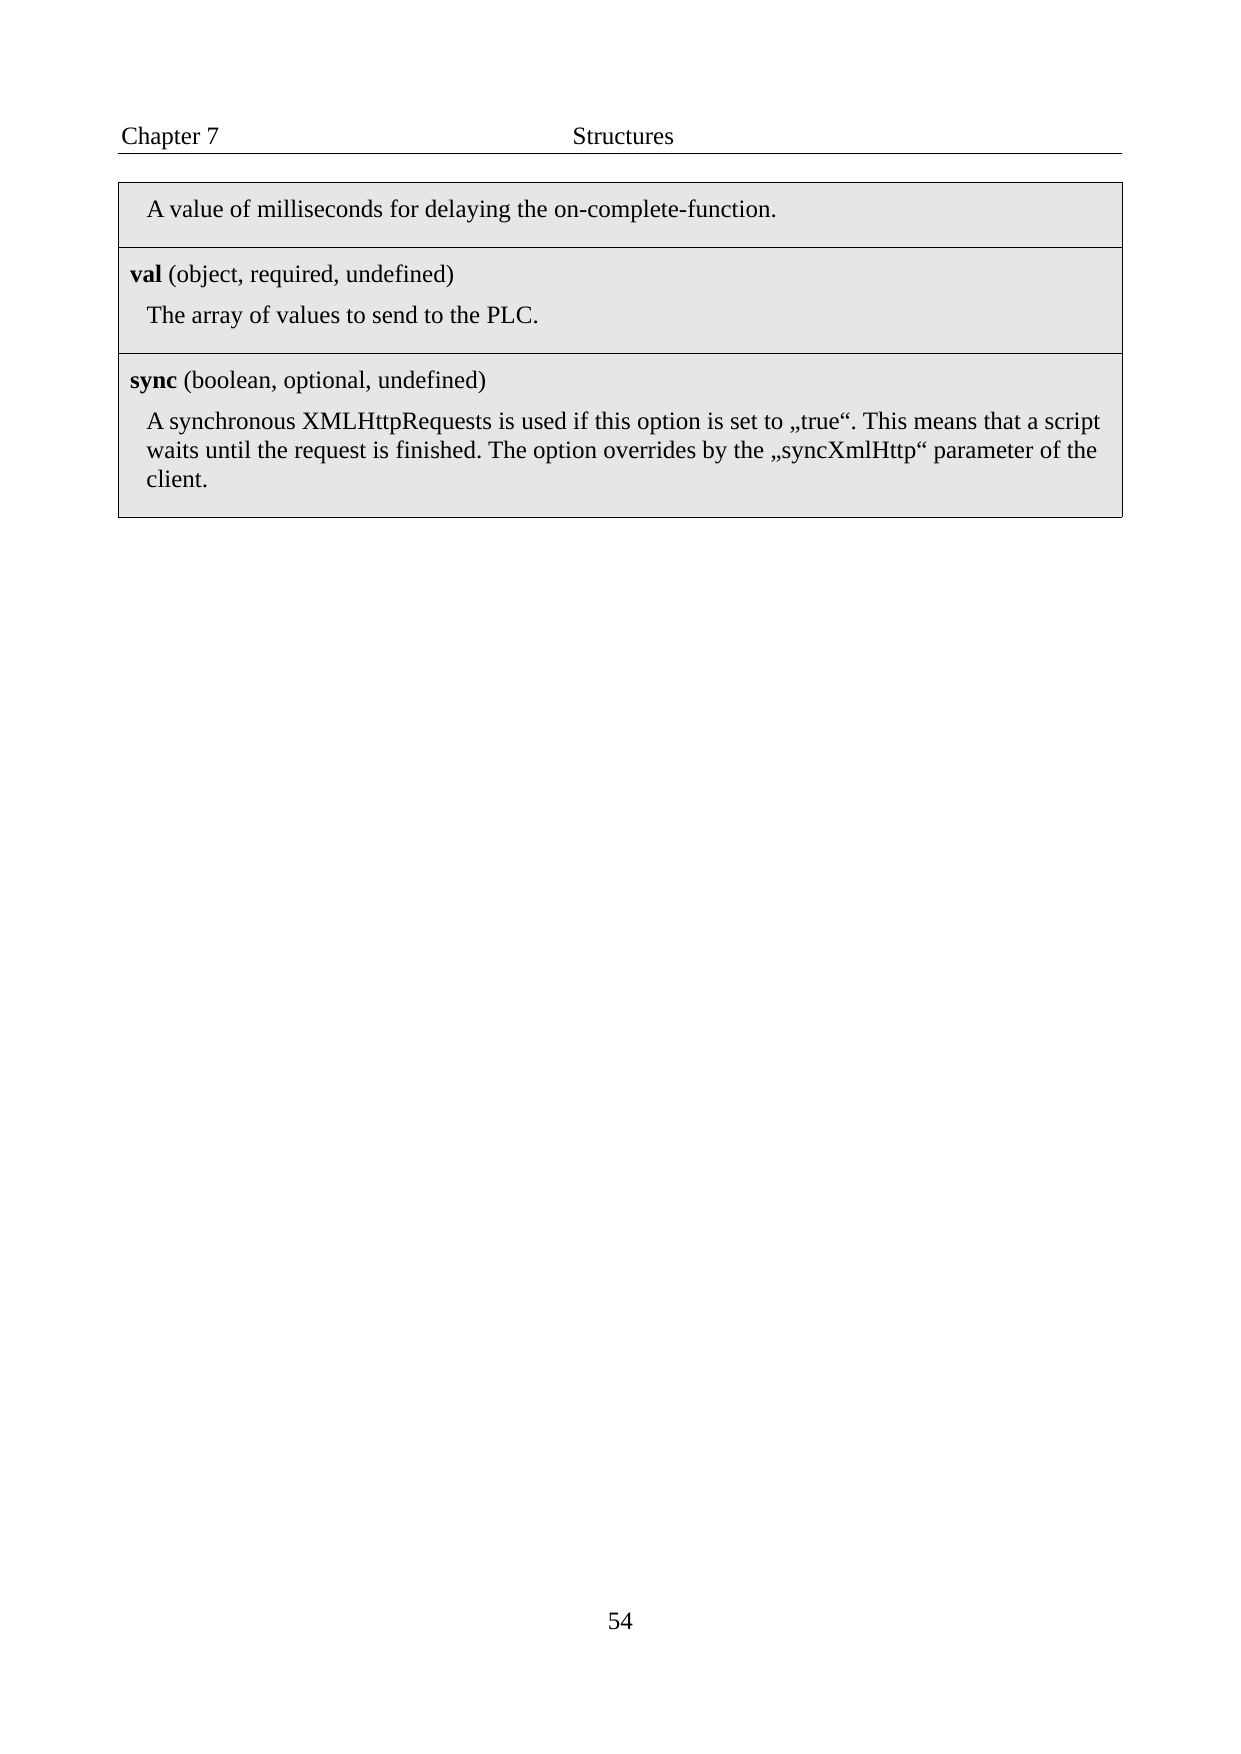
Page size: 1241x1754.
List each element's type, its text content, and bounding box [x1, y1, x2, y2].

table_cell val (object, required, undefined) The array of values to send to the PLC. [119, 248, 1122, 353]
table_cell sync (boolean, optional, undefined) A synchronous XMLHttpRequests is used if this option is set to „true“. This means that a script waits until the request is finished. The option overrides by the „syncXmlHttp“ parameter of the client. [119, 354, 1122, 517]
table_cell A value of milliseconds for delaying the on-complete-function. [119, 183, 1122, 247]
